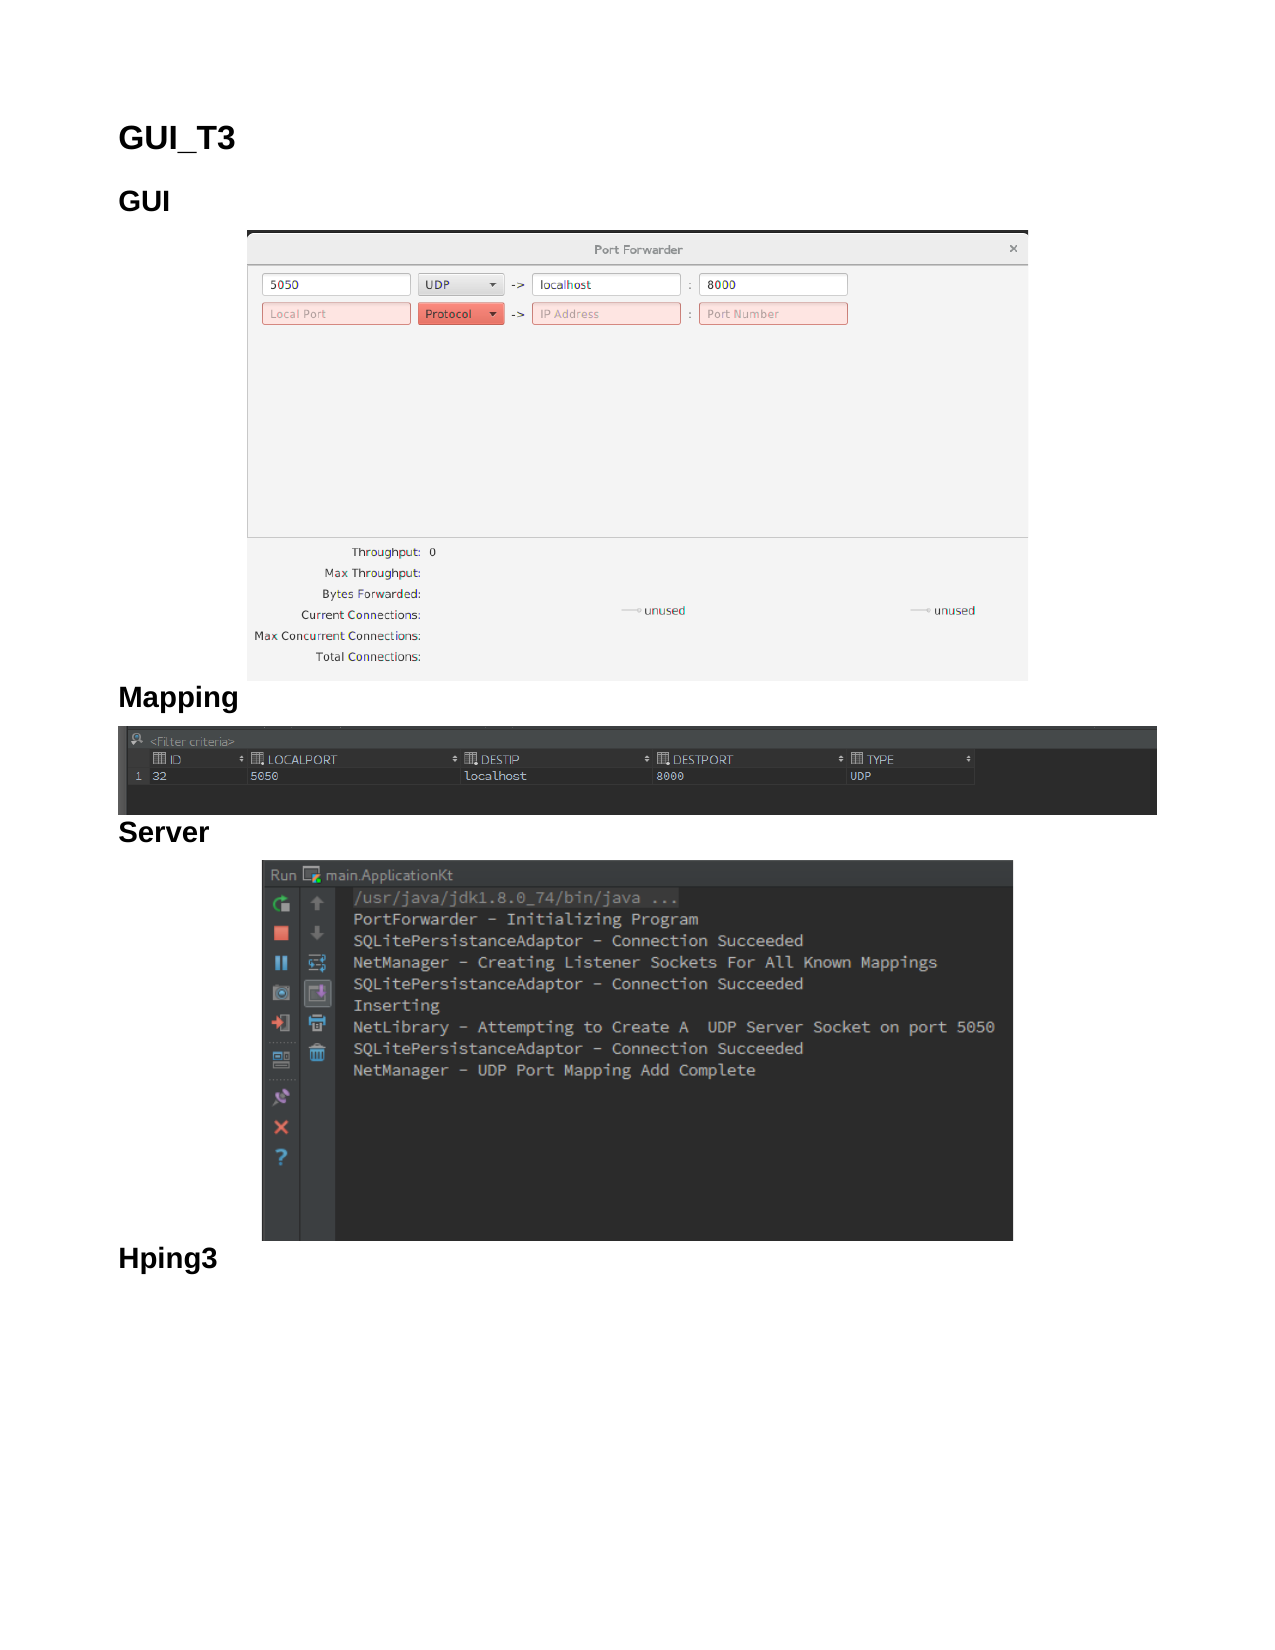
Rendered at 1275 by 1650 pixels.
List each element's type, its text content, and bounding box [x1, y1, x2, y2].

subtitle Hping3 [118, 875, 1157, 1274]
subtitle GUI [118, 184, 1157, 218]
subtitle Server [118, 815, 1157, 848]
picture [118, 726, 1157, 815]
subtitle Mapping [118, 245, 1157, 714]
subtitle GUI_T3 [118, 118, 1157, 157]
picture [261, 860, 1014, 1241]
picture [247, 230, 1029, 681]
